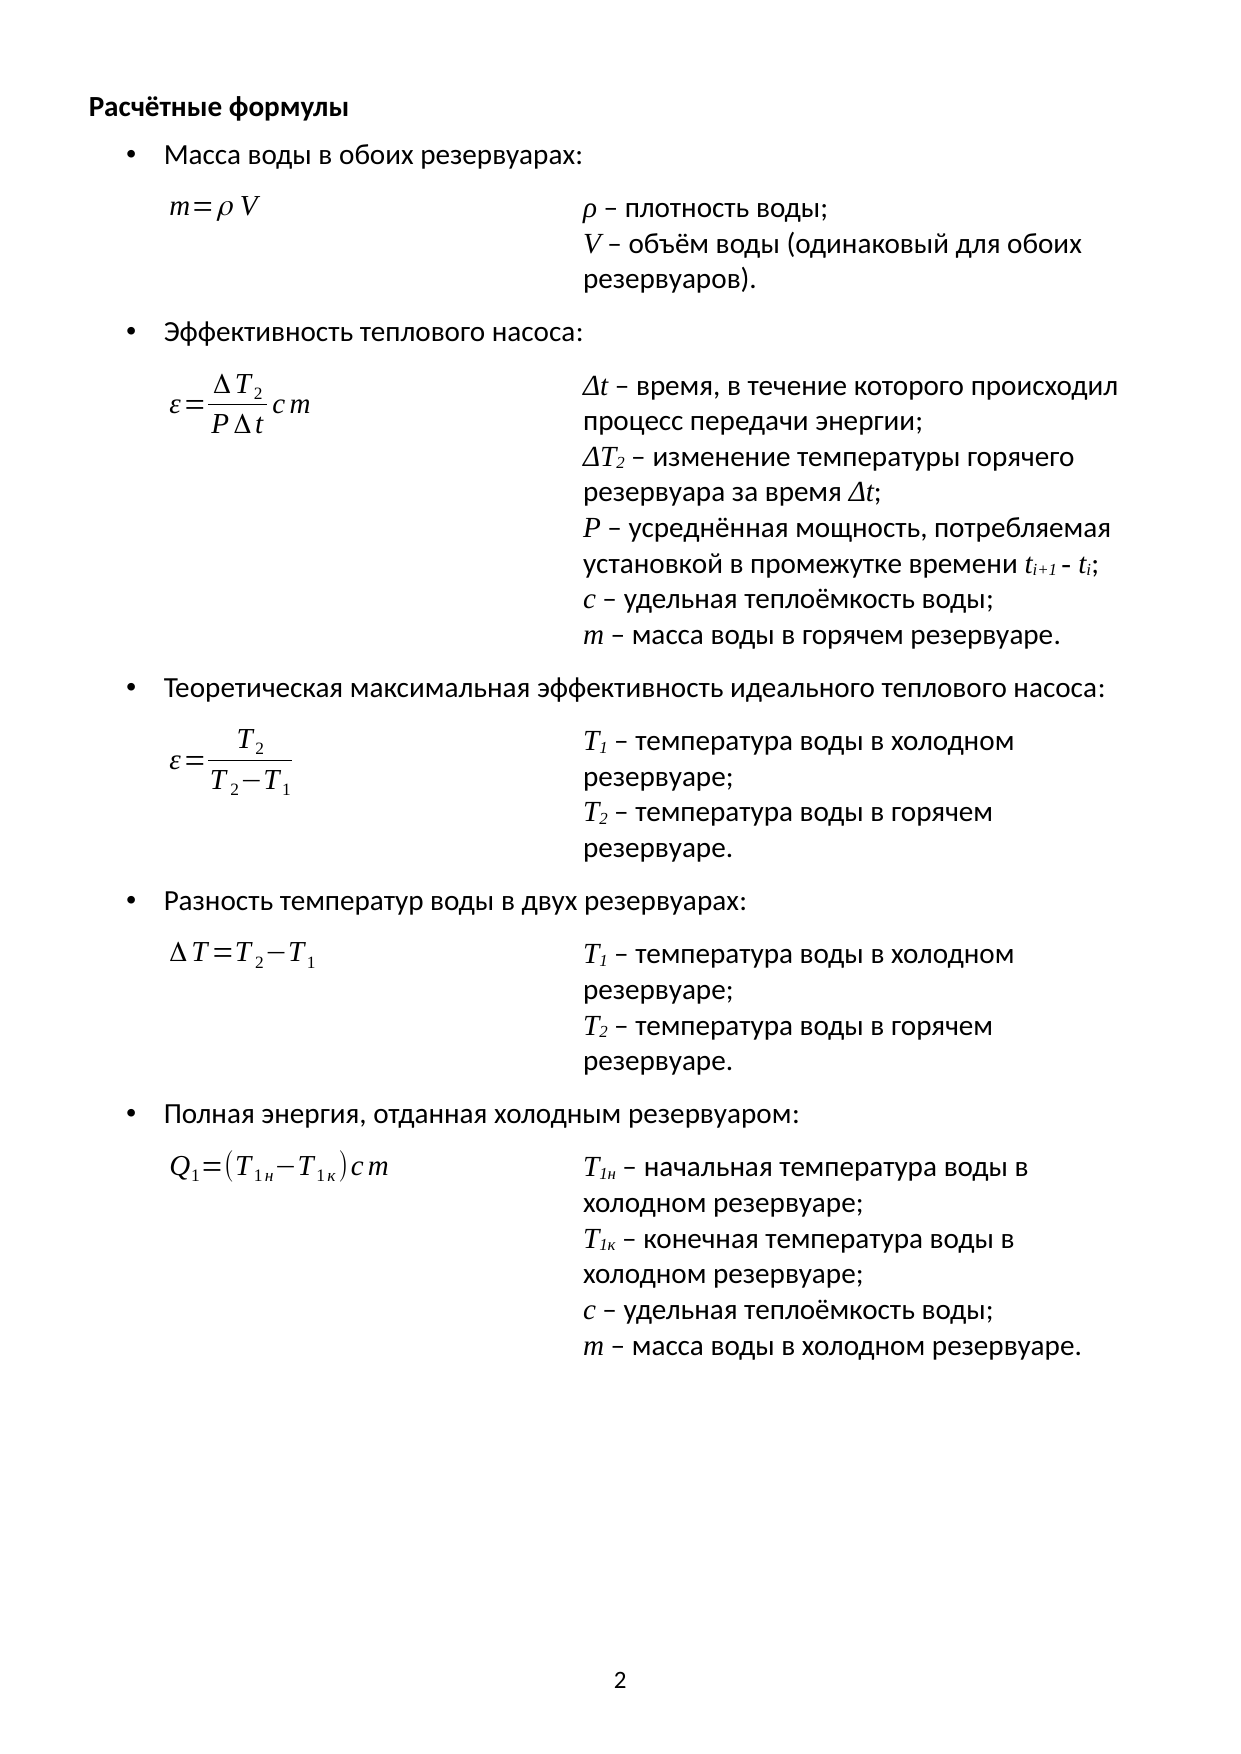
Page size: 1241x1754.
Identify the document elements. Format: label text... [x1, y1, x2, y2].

list Эффективность теплового насоса: [126, 313, 1152, 349]
table_header T1 – температура воды в холодном резервуаре; T2 – температура воды в горячем резервуаре. [577, 716, 1152, 882]
list Масса воды в обоих резервуарах: [126, 136, 1152, 172]
table_header Δt – время, в течение которого происходил процесс передачи энергии; ΔT2 – изменение температуры горячего резервуара за время Δt; P – усреднённая мощность, потребляемая установкой в промежутке времени ti+1 - ti; c – удельная теплоёмкость воды; m – масса воды в горячем резервуаре. [577, 361, 1152, 669]
text Расчётные формулы [88, 88, 1152, 124]
table_header [164, 716, 577, 882]
table_header T1 – температура воды в холодном резервуаре; T2 – температура воды в горячем резервуаре. [577, 930, 1152, 1095]
list Разность температур воды в двух резервуарах: [126, 882, 1152, 918]
table_header [164, 183, 577, 313]
table_header [164, 930, 577, 1095]
table_header ρ – плотность воды; V – объём воды (одинаковый для обоих резервуаров). [577, 183, 1152, 313]
table_header T1н – начальная температура воды в холодном резервуаре; T1к – конечная температура воды в холодном резервуаре; c – удельная теплоёмкость воды; m – масса воды в холодном резервуаре. [577, 1143, 1152, 1380]
table_header [164, 361, 577, 669]
table_header [164, 1143, 577, 1380]
list Теоретическая максимальная эффективность идеального теплового насоса: [126, 669, 1152, 705]
list Полная энергия, отданная холодным резервуаром: [126, 1095, 1152, 1131]
